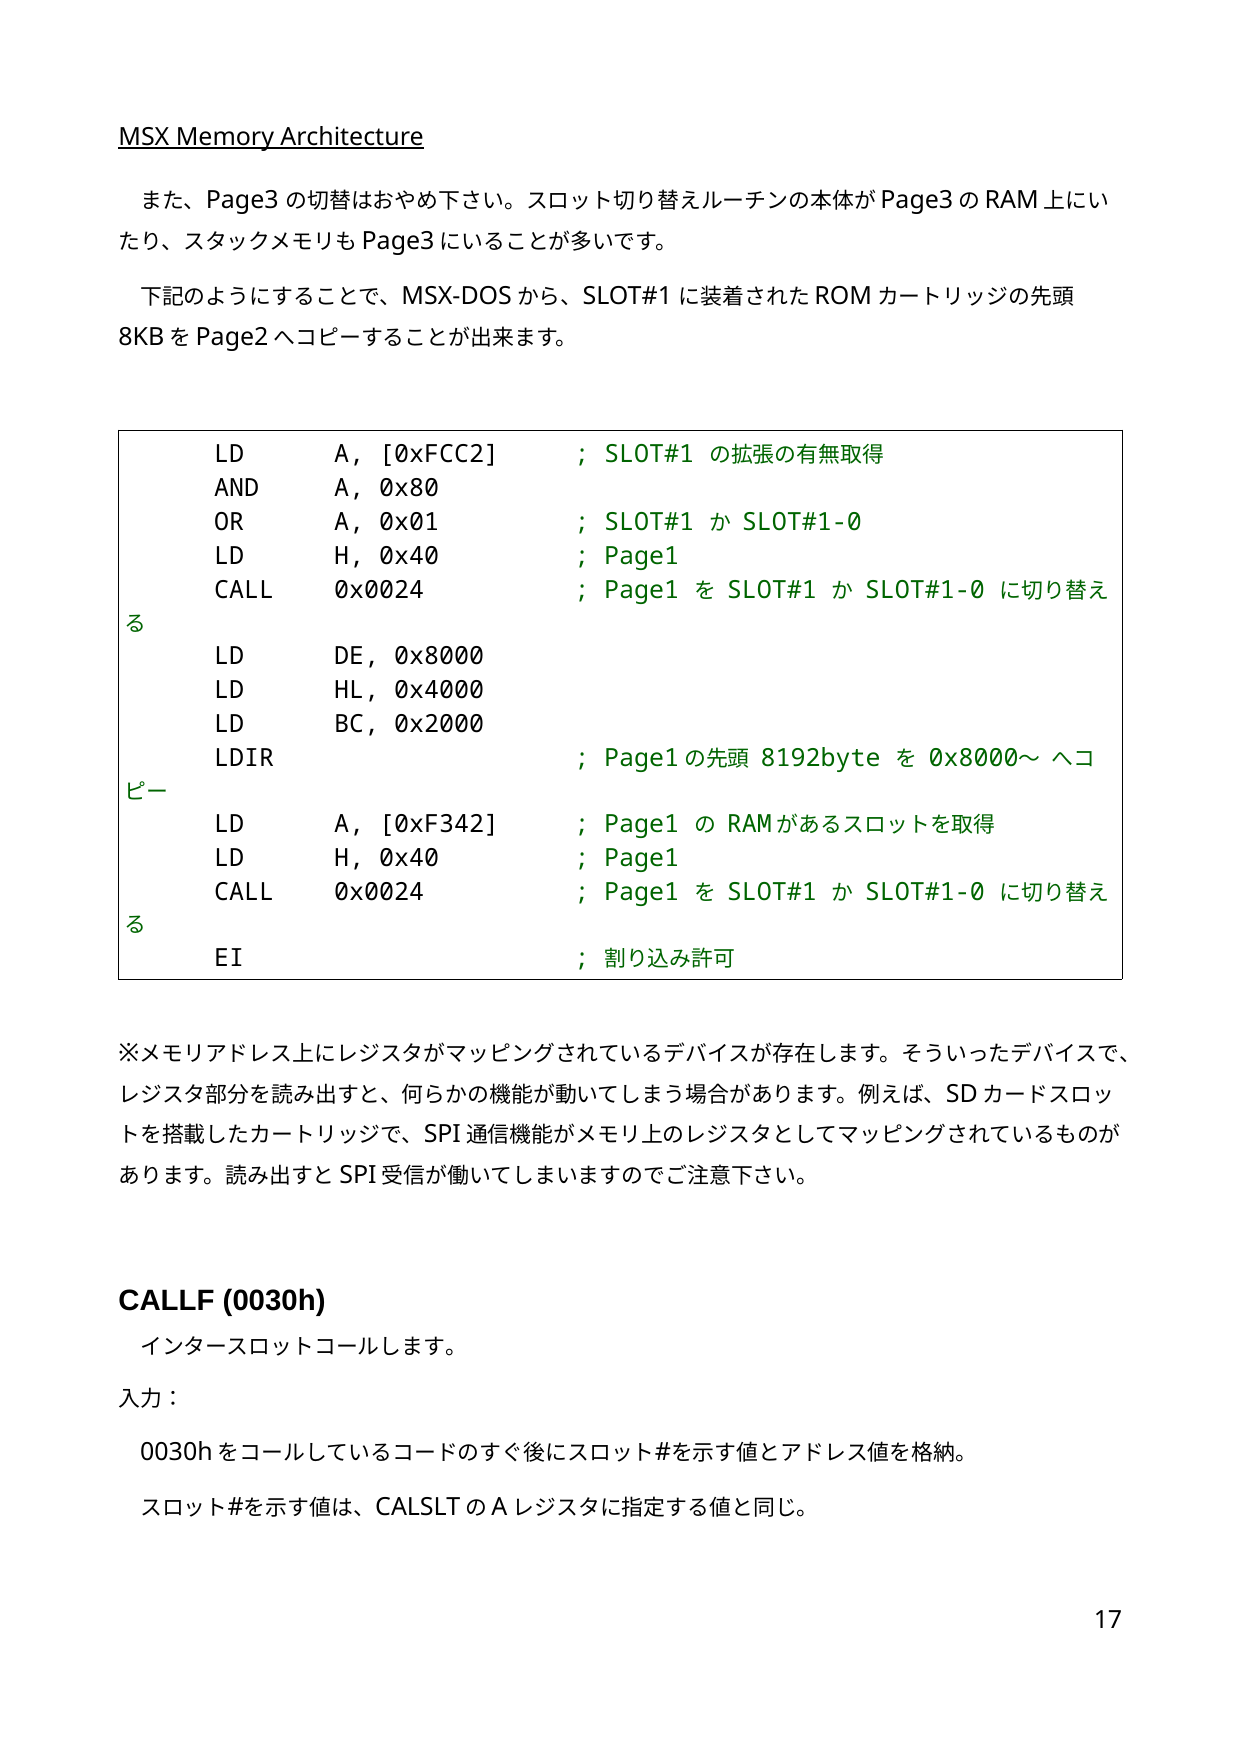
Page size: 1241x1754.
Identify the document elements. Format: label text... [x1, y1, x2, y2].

text ※メモリアドレス上にレジスタがマッピングされているデバイスが存在します。そういったデバイスで、レジスタ部分を読み出すと、何らかの機能が動いてしまう場合があります。例えば、SDカードスロットを搭載したカートリッジで、SPI通信機能がメモリ上のレジスタとしてマッピングされているものがあります。読み出すとSPI受信が働いてしまいますのでご注意下さい。 [118, 1034, 1122, 1191]
text 下記のようにすることで、MSX-DOSから、SLOT#1 に装着されたROMカートリッジの先頭8KBをPage2へコピーすることが出来ます。 [118, 278, 1122, 353]
text また、Page3 の切替はおやめ下さい。スロット切り替えルーチンの本体がPage3のRAM上にいたり、スタックメモリもPage3にいることが多いです。 [118, 182, 1122, 257]
text インタースロットコールします。 [118, 1329, 1122, 1360]
subtitle CALLF (0030h) [118, 1282, 1122, 1316]
text 0030hをコールしているコードのすぐ後にスロット#を示す値とアドレス値を格納。 [118, 1434, 1122, 1468]
text スロット#を示す値は、CALSLTのAレジスタに指定する値と同じ。 [118, 1489, 1122, 1523]
table_header LD A, [0xFCC2] ; SLOT#1 の拡張の有無取得 AND A, 0x80 OR A, 0x01 ; SLOT#1 か SLOT#1-0 LD H, 0x40 ; Page1 CALL 0x0024 ; Page1 を SLOT#1 か SLOT#1-0 に切り替える LD DE, 0x8000 LD HL, 0x4000 LD BC, 0x2000 LDIR ; Page1の先頭 8192byte を 0x8000～ へコピー LD A, [0xF342] ; Page1 の RAMがあるスロットを取得 LD H, 0x40 ; Page1 CALL 0x0024 ; Page1 を SLOT#1 か SLOT#1-0 に切り替える EI ; 割り込み許可 [119, 431, 1122, 979]
text 入力： [118, 1381, 1122, 1413]
